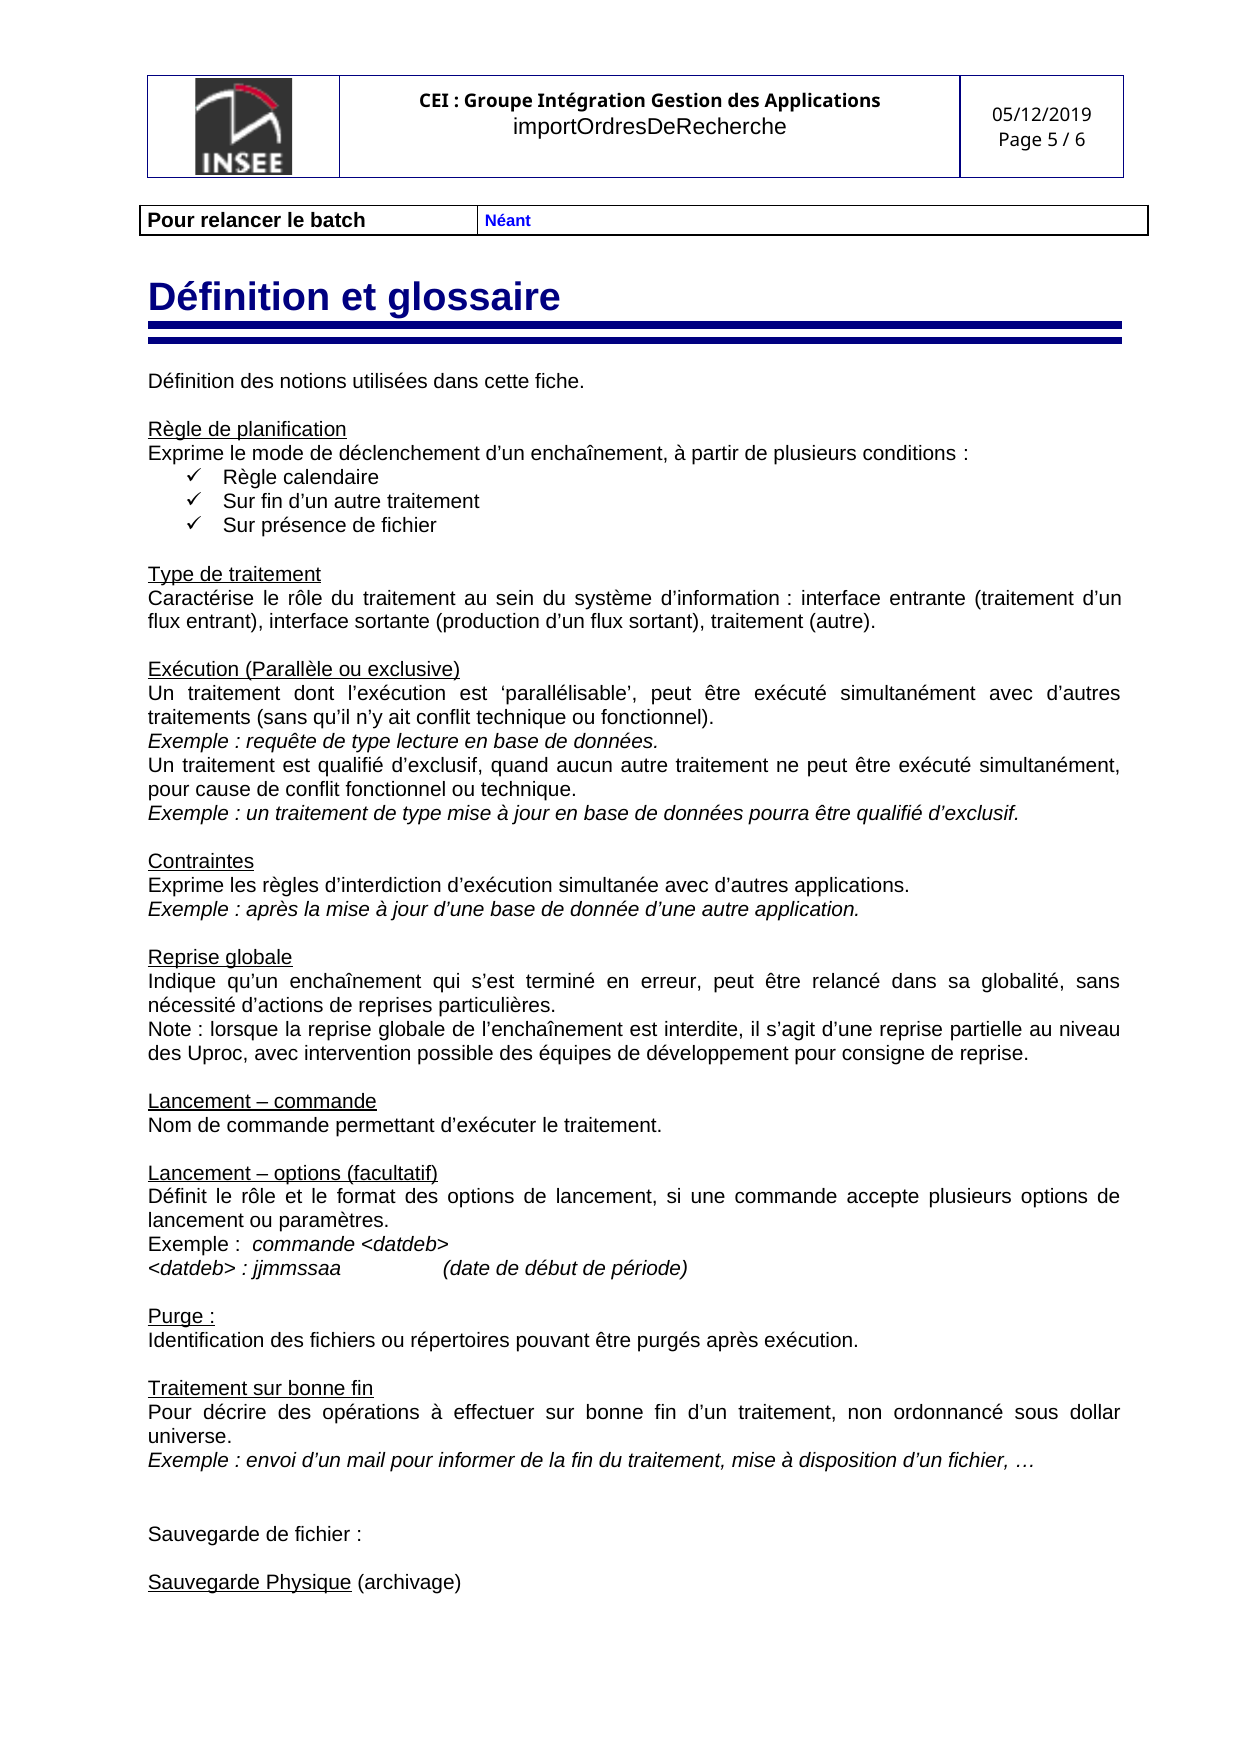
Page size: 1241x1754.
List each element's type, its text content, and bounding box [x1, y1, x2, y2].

text Pour décrire des opérations à effectuer sur bonne fin d’un traitement, non ordonnancé sous dollar universe. [148, 1400, 1122, 1448]
table_cell Néant [478, 206, 1147, 234]
subtitle Définition et glossaire [148, 273, 1122, 321]
text Traitement sur bonne fin [148, 1376, 1122, 1400]
list Sur fin d’un autre traitement [185, 489, 1122, 513]
text Nom de commande permettant d’exécuter le traitement. [148, 1112, 1122, 1136]
text Indique qu’un enchaînement qui s’est terminé en erreur, peut être relancé dans sa globalité, sans nécessité d’actions de reprises particulières. [148, 969, 1122, 1017]
text Un traitement dont l’exécution est ‘parallélisable’, peut être exécuté simultanément avec d’autres traitements (sans qu’il n’y ait conflit technique ou fonctionnel). [148, 681, 1122, 729]
text Exemple : requête de type lecture en base de données. [148, 729, 1122, 753]
text Définition des notions utilisées dans cette fiche. [148, 369, 1122, 393]
text Exemple : un traitement de type mise à jour en base de données pourra être qualifié d’exclusif. [148, 801, 1122, 825]
text Exemple : envoi d’un mail pour informer de la fin du traitement, mise à disposition d’un fichier, … [148, 1448, 1122, 1472]
text Lancement – commande [148, 1088, 1122, 1112]
table_cell Pour relancer le batch [141, 206, 477, 234]
picture [195, 78, 293, 175]
list Sur présence de fichier [185, 513, 1122, 537]
text Exemple : après la mise à jour d’une base de donnée d’une autre application. [148, 897, 1122, 921]
text Exprime le mode de déclenchement d’un enchaînement, à partir de plusieurs conditions : [148, 441, 1122, 465]
text Exemple : commande <datdeb> [148, 1232, 1122, 1256]
text Exécution (Parallèle ou exclusive) [148, 657, 1122, 681]
text Contraintes [148, 849, 1122, 873]
text Un traitement est qualifié d’exclusif, quand aucun autre traitement ne peut être exécuté simultanément, pour cause de conflit fonctionnel ou technique. [148, 753, 1122, 801]
text Caractérise le rôle du traitement au sein du système d’information : interface entrante (traitement d’un flux entrant), interface sortante (production d’un flux sortant), traitement (autre). [148, 585, 1122, 633]
text Sauvegarde de fichier : [148, 1522, 1122, 1546]
text Définit le rôle et le format des options de lancement, si une commande accepte plusieurs options de lancement ou paramètres. [148, 1184, 1122, 1232]
list Règle calendaire [185, 465, 1122, 489]
text Type de traitement [148, 561, 1122, 585]
text Lancement – options (facultatif) [148, 1160, 1122, 1184]
text <datdeb> : jjmmssaa (date de début de période) [148, 1256, 1122, 1280]
text Reprise globale [148, 945, 1122, 969]
subtitle [148, 329, 1122, 337]
text Identification des fichiers ou répertoires pouvant être purgés après exécution. [148, 1328, 1122, 1352]
text Règle de planification [148, 417, 1122, 441]
text Note : lorsque la reprise globale de l’enchaînement est interdite, il s’agit d’une reprise partielle au niveau des Uproc, avec intervention possible des équipes de développement pour consigne de reprise. [148, 1017, 1122, 1064]
text Exprime les règles d’interdiction d’exécution simultanée avec d’autres applications. [148, 873, 1122, 897]
text Sauvegarde Physique (archivage) [148, 1570, 1122, 1594]
text Purge : [148, 1304, 1122, 1328]
